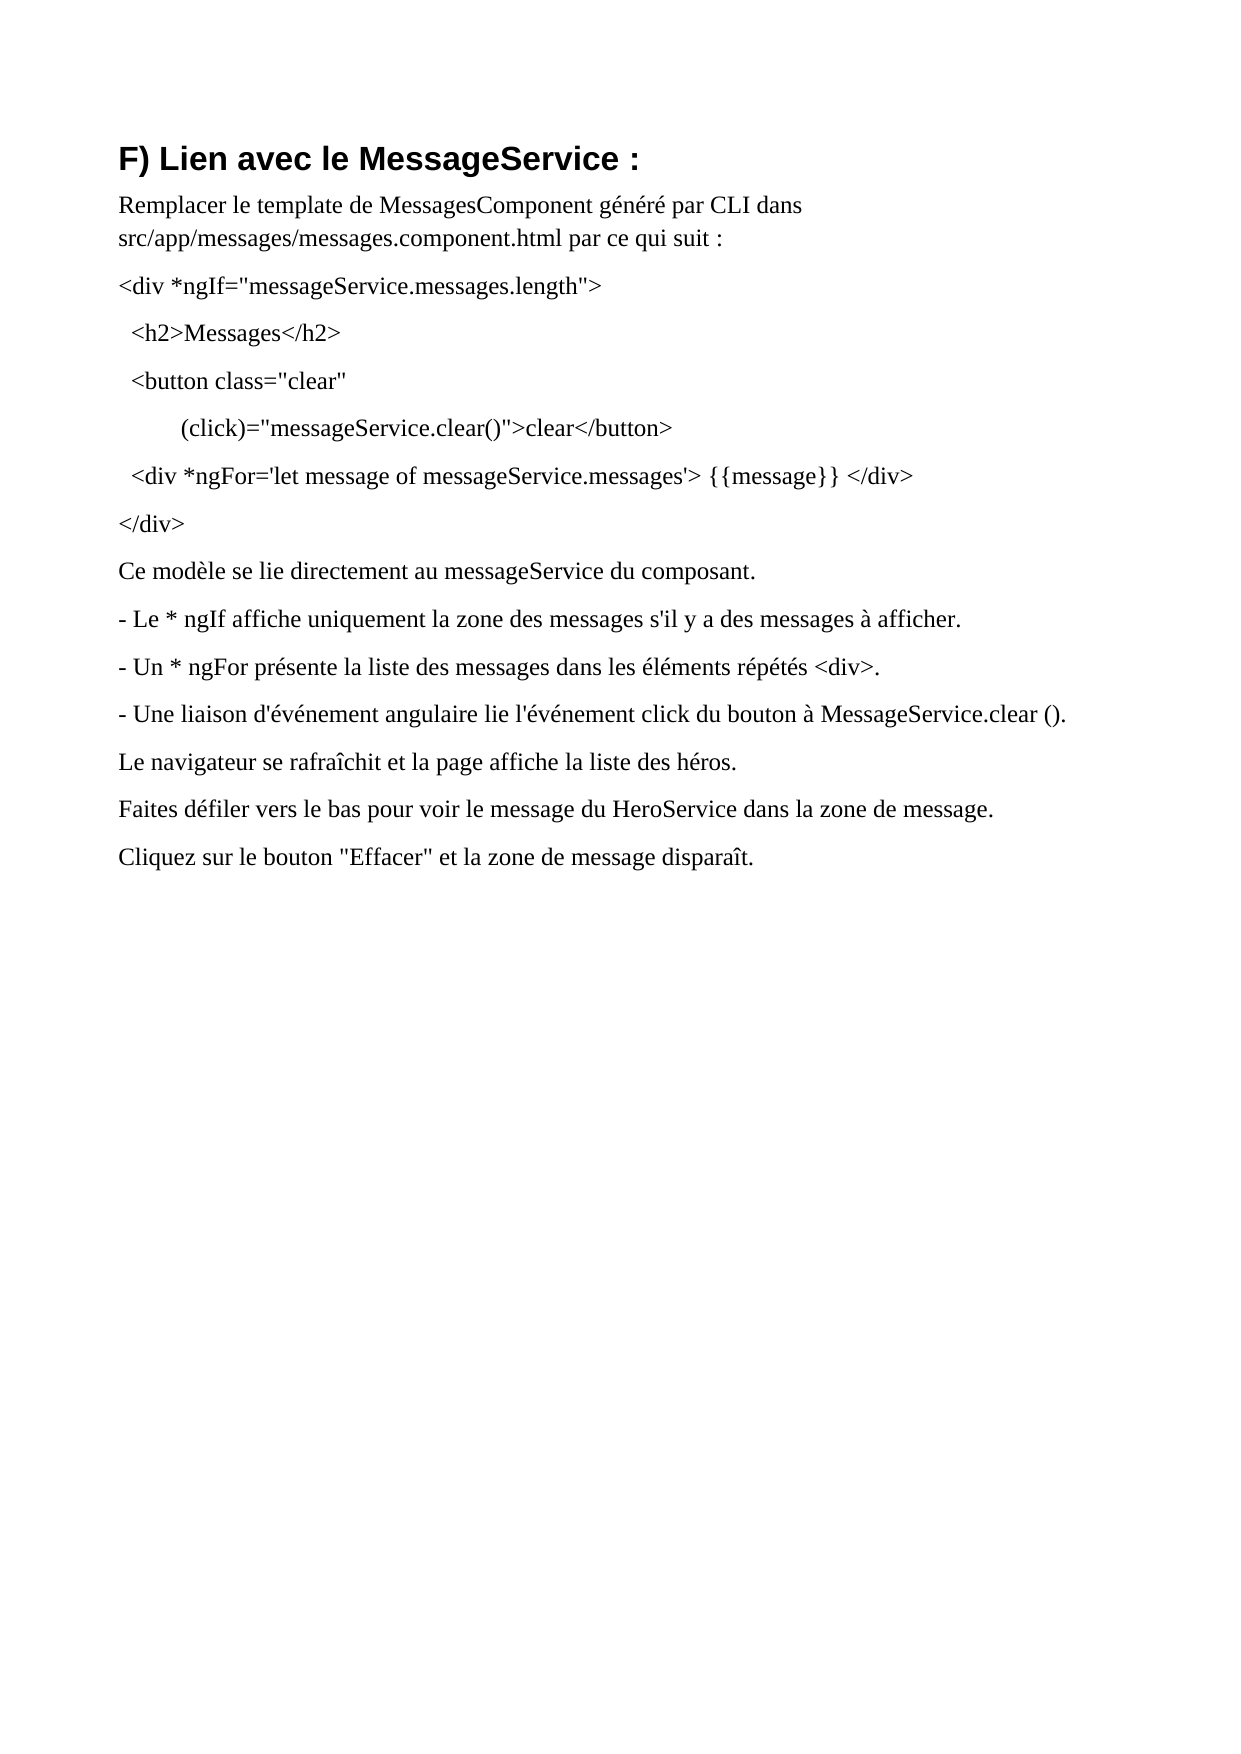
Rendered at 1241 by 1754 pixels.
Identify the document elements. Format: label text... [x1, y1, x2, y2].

text <h2>Messages</h2> [118, 318, 1122, 347]
text Remplacer le template de MessagesComponent généré par CLI dans src/app/messages/messages.component.html par ce qui suit : [118, 190, 1122, 252]
text - Une liaison d'événement angulaire lie l'événement click du bouton à MessageService.clear (). [118, 699, 1122, 728]
text - Le * ngIf affiche uniquement la zone des messages s'il y a des messages à afficher. [118, 604, 1122, 633]
text Cliquez sur le bouton "Effacer" et la zone de message disparaît. [118, 842, 1122, 871]
text - Un * ngFor présente la liste des messages dans les éléments répétés <div>. [118, 652, 1122, 680]
text <div *ngIf="messageService.messages.length"> [118, 271, 1122, 299]
text Le navigateur se rafraîchit et la page affiche la liste des héros. [118, 747, 1122, 776]
subtitle F) Lien avec le MessageService : [118, 139, 1122, 178]
text <div *ngFor='let message of messageService.messages'> {{message}} </div> [118, 461, 1122, 490]
text <button class="clear" [118, 366, 1122, 395]
text (click)="messageService.clear()">clear</button> [118, 413, 1122, 442]
text Faites défiler vers le bas pour voir le message du HeroService dans la zone de message. [118, 794, 1122, 823]
text </div> [118, 509, 1122, 537]
text Ce modèle se lie directement au messageService du composant. [118, 556, 1122, 585]
